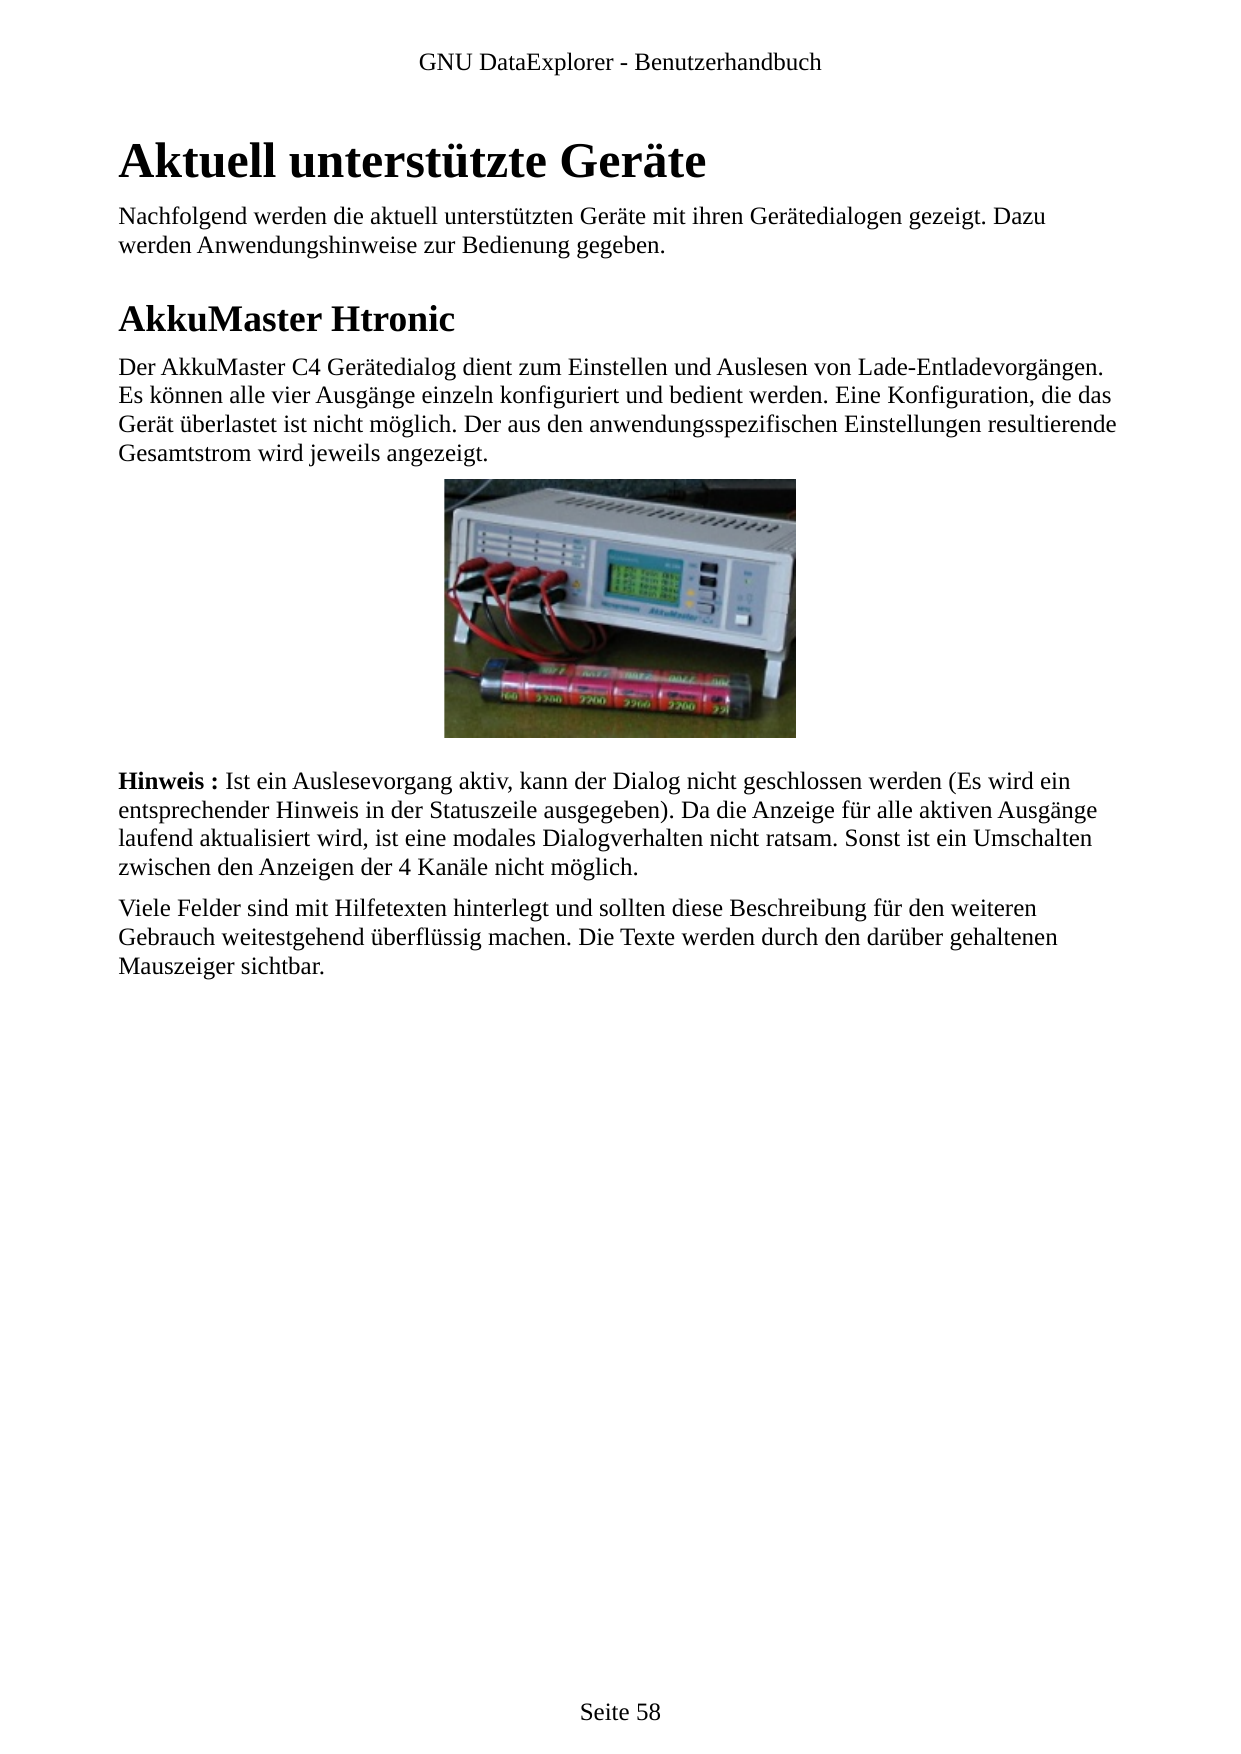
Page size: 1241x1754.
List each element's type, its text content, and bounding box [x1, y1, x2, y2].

picture [444, 479, 796, 738]
text Viele Felder sind mit Hilfetexten hinterlegt und sollten diese Beschreibung für den weiteren Gebrauch weitestgehend überflüssig machen. Die Texte werden durch den darüber gehaltenen Mauszeiger sichtbar. [118, 893, 1122, 980]
subtitle AkkuMaster Htronic [118, 296, 1122, 339]
subtitle Aktuell unterstützte Geräte [118, 131, 1122, 189]
text Nachfolgend werden die aktuell unterstützten Geräte mit ihren Gerätedialogen gezeigt. Dazu werden Anwendungshinweise zur Bedienung gegeben. [118, 201, 1122, 259]
text Der AkkuMaster C4 Gerätedialog dient zum Einstellen und Auslesen von Lade-Entladevorgängen. Es können alle vier Ausgänge einzeln konfiguriert und bedient werden. Eine Konfiguration, die das Gerät überlastet ist nicht möglich. Der aus den anwendungsspezifischen Einstellungen resultierende Gesamtstrom wird jeweils angezeigt. [118, 352, 1122, 467]
text Hinweis : Ist ein Auslesevorgang aktiv, kann der Dialog nicht geschlossen werden (Es wird ein entsprechender Hinweis in der Statuszeile ausgegeben). Da die Anzeige für alle aktiven Ausgänge laufend aktualisiert wird, ist eine modales Dialogverhalten nicht ratsam. Sonst ist ein Umschalten zwischen den Anzeigen der 4 Kanäle nicht möglich. [118, 479, 1122, 881]
